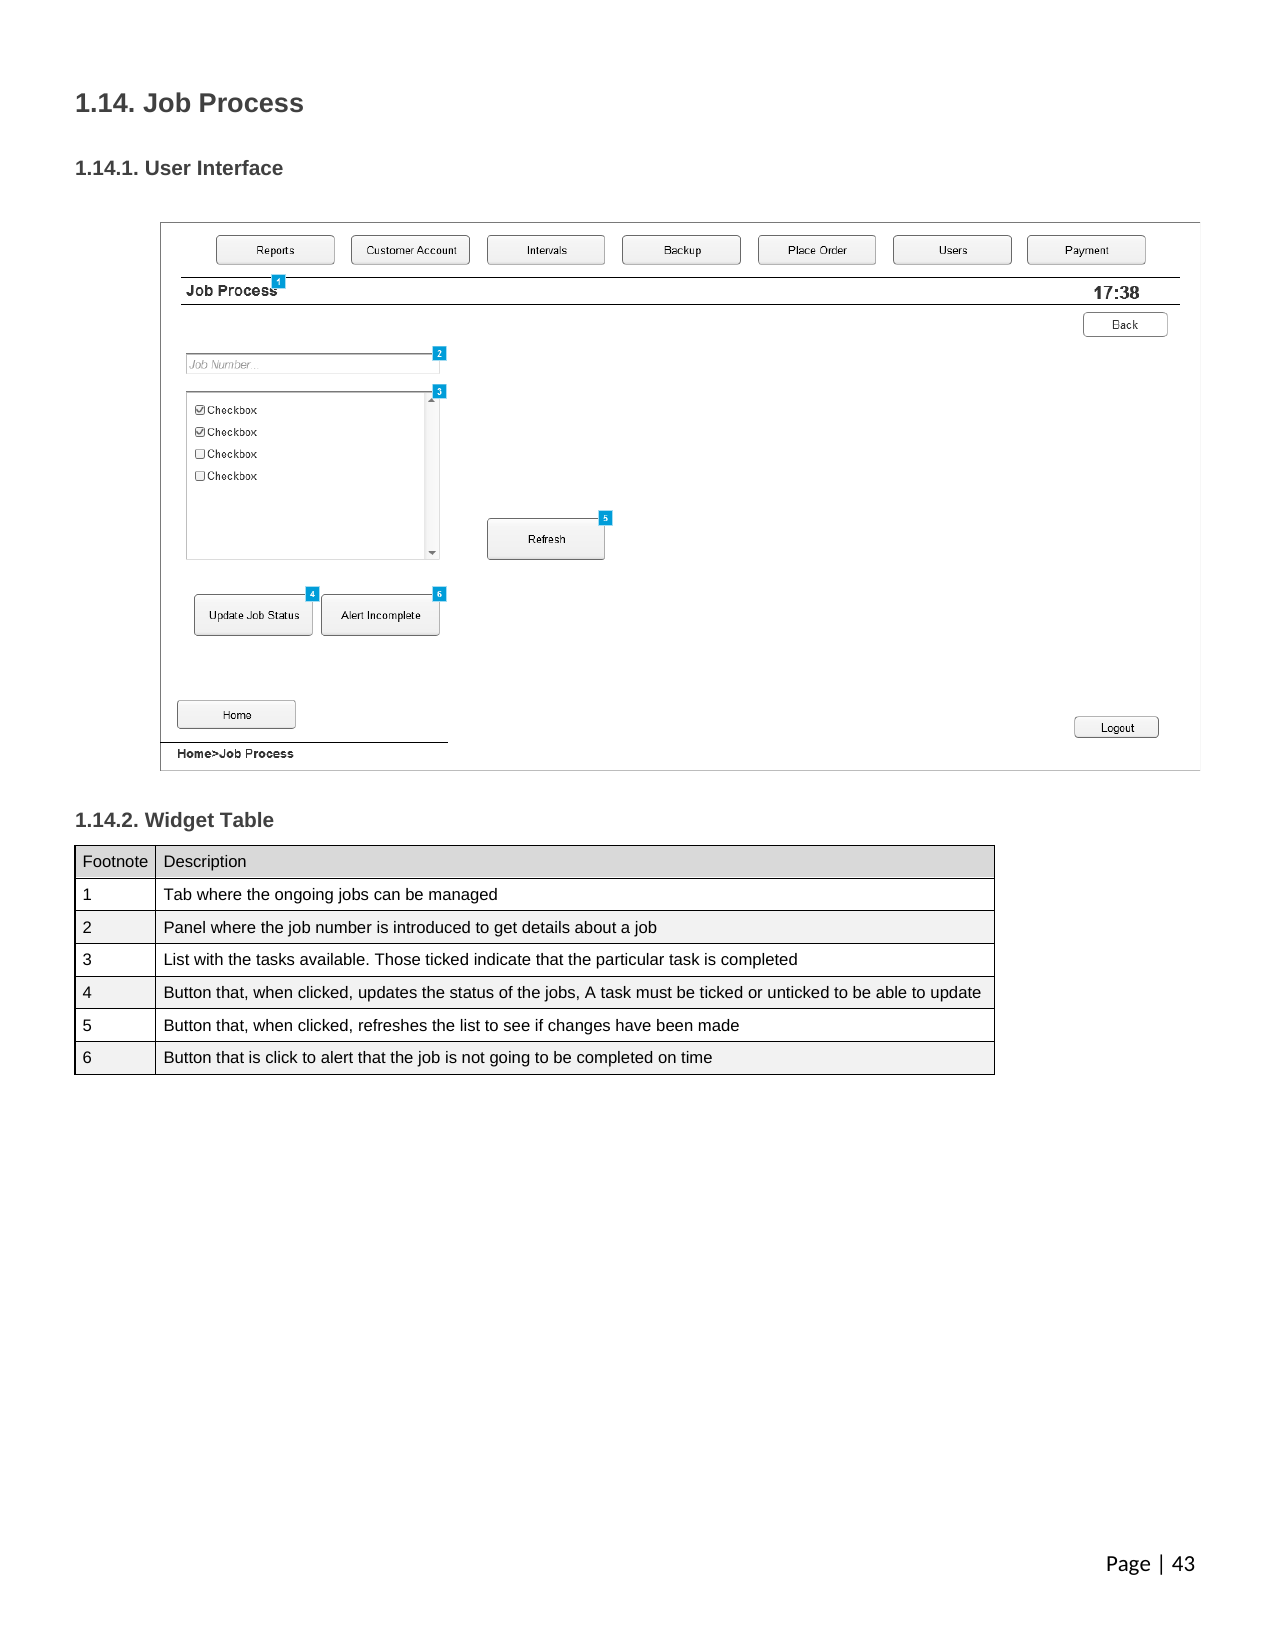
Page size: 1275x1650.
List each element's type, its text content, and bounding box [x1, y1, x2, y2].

table_cell 2 [76, 911, 155, 943]
subtitle Job Process [75, 87, 1200, 119]
subtitle User Interface [75, 156, 1200, 180]
table_cell List with the tasks available. Those ticked indicate that the particular task is completed [156, 944, 994, 976]
table_header Footnote [76, 846, 155, 877]
table_cell Button that, when clicked, refreshes the list to see if changes have been made [156, 1009, 994, 1041]
subtitle Widget Table [75, 808, 1200, 832]
table_cell Tab where the ongoing jobs can be managed [156, 879, 994, 910]
table_cell 1 [76, 879, 155, 910]
table_cell 3 [76, 944, 155, 976]
table_cell Button that is click to alert that the job is not going to be completed on time [156, 1042, 994, 1074]
table_cell 5 [76, 1009, 155, 1041]
table_cell Button that, when clicked, updates the status of the jobs, A task must be ticked or unticked to be able to update [156, 977, 994, 1008]
table_header Description [156, 846, 994, 877]
table_cell Panel where the job number is introduced to get details about a job [156, 911, 994, 943]
table_cell 6 [76, 1042, 155, 1074]
table_cell 4 [76, 977, 155, 1008]
